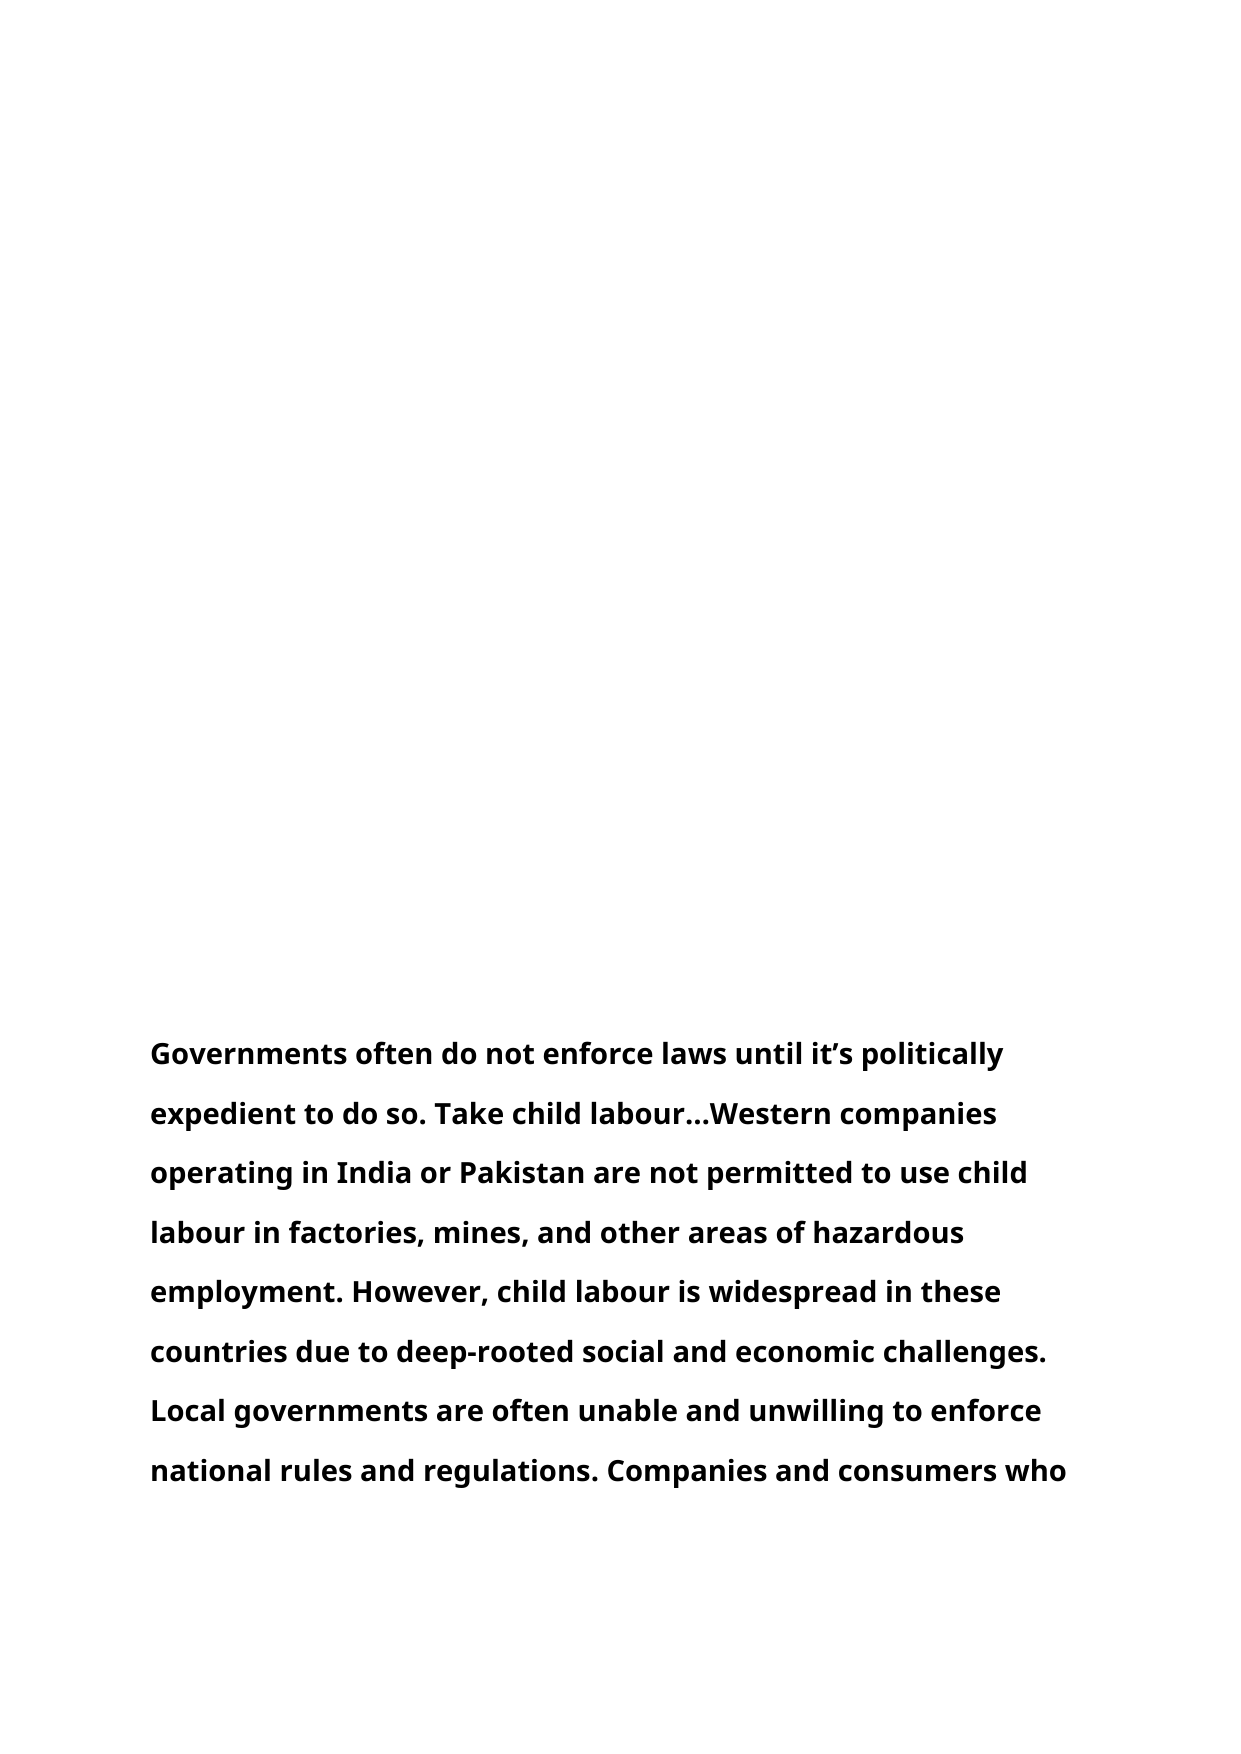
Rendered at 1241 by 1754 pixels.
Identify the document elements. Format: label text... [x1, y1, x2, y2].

text Governments often do not enforce laws until it’s politically expedient to do so. Take child labour…Western companies operating in India or Pakistan are not permitted to use child labour in factories, mines, and other areas of hazardous employment. However, child labour is widespread in these countries due to deep-rooted social and economic challenges. Local governments are often unable and unwilling to enforce national rules and regulations. Companies and consumers who [150, 1033, 1090, 1489]
